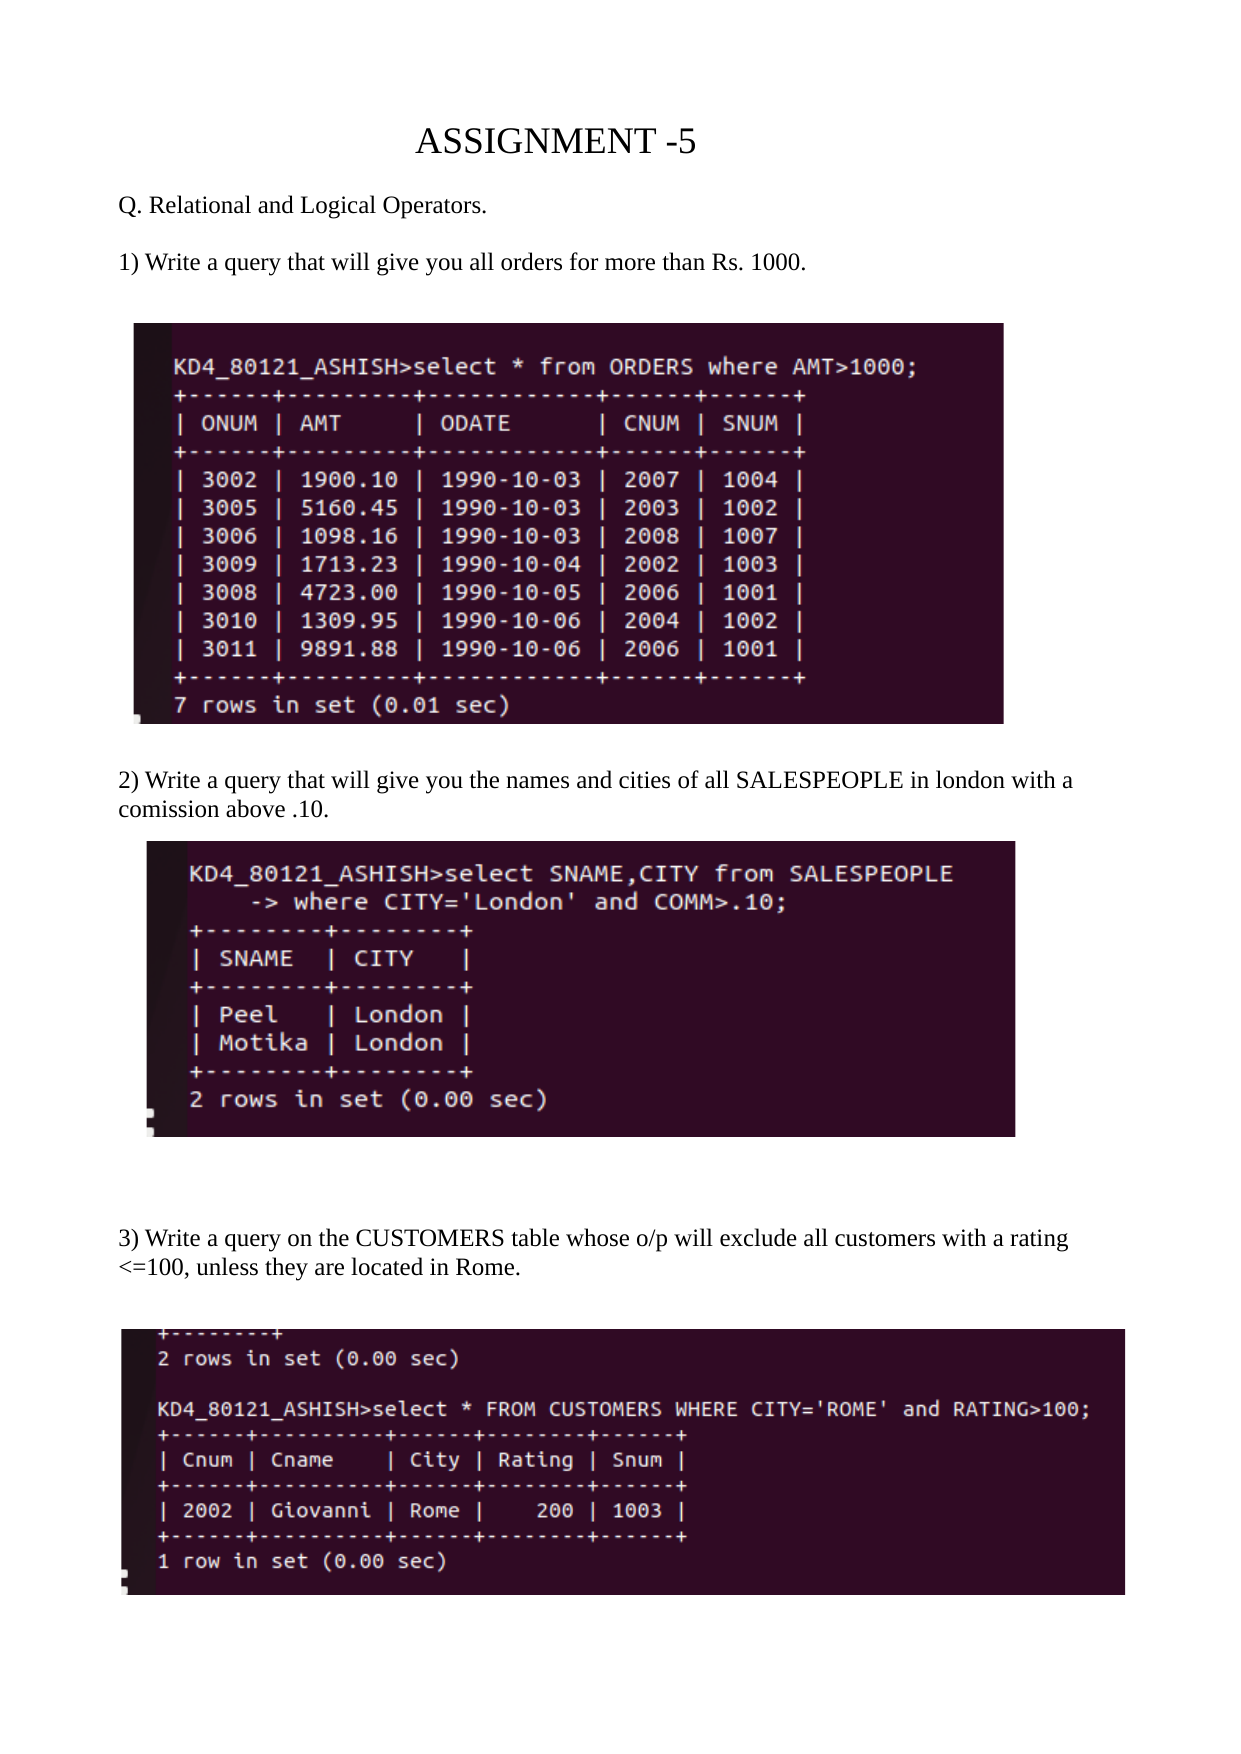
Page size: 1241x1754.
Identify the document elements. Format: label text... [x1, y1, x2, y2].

text ASSIGNMENT -5 [118, 118, 1122, 161]
picture [121, 1329, 1126, 1595]
picture [146, 841, 1016, 1137]
text 3) Write a query on the CUSTOMERS table whose o/p will exclude all customers with a rating <=100, unless they are located in Rome. [118, 1223, 1122, 1281]
text Q. Relational and Logical Operators. [118, 190, 1122, 219]
text 1) Write a query that will give you all orders for more than Rs. 1000. [118, 247, 1122, 276]
text 2) Write a query that will give you the names and cities of all SALESPEOPLE in london with a comission above .10. [118, 765, 1122, 822]
picture [133, 323, 1004, 724]
